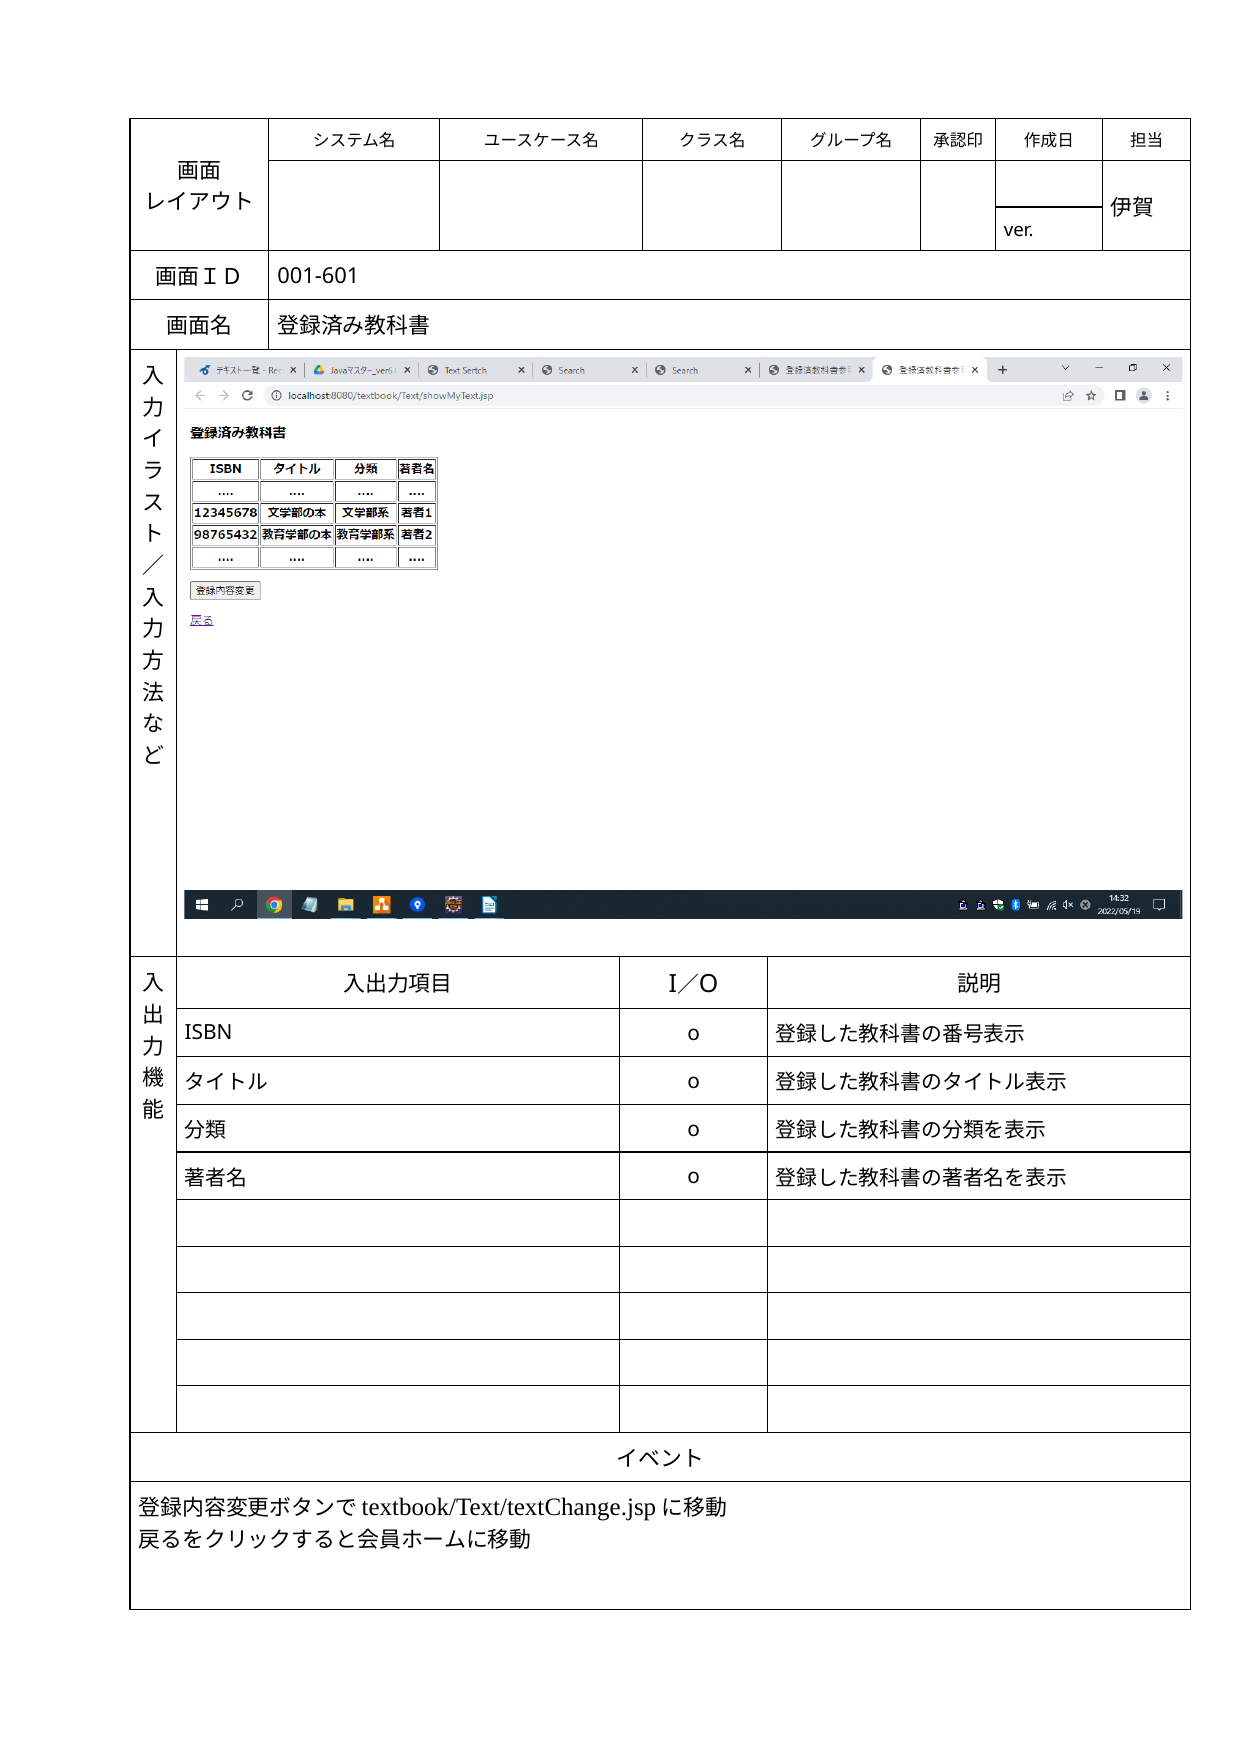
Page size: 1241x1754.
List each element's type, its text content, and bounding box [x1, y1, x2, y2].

table_header ユースケース名 [440, 119, 642, 160]
table_cell [921, 161, 995, 250]
table_cell [269, 161, 439, 250]
table_cell ISBN [177, 1009, 619, 1056]
table_cell 伊賀 [1103, 161, 1190, 250]
table_cell [177, 1293, 619, 1339]
table_cell 入力イラスト／入力方法など [131, 350, 176, 956]
table_cell o [620, 1009, 767, 1056]
table_cell 登録内容変更ボタンでtextbook/Text/textChange.jspに移動 戻るをクリックすると会員ホームに移動 [131, 1482, 1190, 1609]
table_header 画面 レイアウト [131, 119, 268, 250]
table_cell 画面名 [131, 300, 268, 348]
table_cell 説明 [768, 957, 1190, 1008]
table_cell [768, 1386, 1190, 1432]
table_cell ver. [996, 208, 1102, 250]
table_cell [768, 1340, 1190, 1385]
table_cell [177, 350, 1190, 956]
table_cell 著者名 [177, 1153, 619, 1199]
table_cell タイトル [177, 1057, 619, 1103]
table_header システム名 [269, 119, 439, 160]
table_cell [620, 1340, 767, 1385]
table_header 担当 [1103, 119, 1190, 160]
table_cell [620, 1293, 767, 1339]
table_cell [177, 1247, 619, 1292]
table_cell [996, 161, 1102, 206]
table_header 作成日 [996, 119, 1102, 160]
table_cell I／O [620, 957, 767, 1008]
table_cell o [620, 1057, 767, 1103]
table_cell 登録済み教科書 [269, 300, 1190, 348]
table_cell 001-601 [269, 251, 1190, 299]
table_cell [177, 1386, 619, 1432]
table_cell 画面ＩＤ [131, 251, 268, 299]
table_cell [177, 1200, 619, 1246]
table_cell 入出力項目 [177, 957, 619, 1008]
table_header クラス名 [643, 119, 781, 160]
table_cell 分類 [177, 1105, 619, 1151]
table_cell o [620, 1153, 767, 1199]
table_cell [768, 1247, 1190, 1292]
table_cell [643, 161, 781, 250]
table_header グループ名 [782, 119, 920, 160]
table_cell [620, 1386, 767, 1432]
table_cell [768, 1293, 1190, 1339]
table_cell 登録した教科書の著者名を表示 [768, 1153, 1190, 1199]
table_cell o [620, 1105, 767, 1151]
table_header 承認印 [921, 119, 995, 160]
table_cell [440, 161, 642, 250]
table_cell 登録した教科書のタイトル表示 [768, 1057, 1190, 1103]
table_cell イベント [131, 1433, 1190, 1481]
table_cell 登録した教科書の番号表示 [768, 1009, 1190, 1056]
table_cell [177, 1340, 619, 1385]
picture [184, 357, 1183, 919]
table_cell [620, 1247, 767, 1292]
table_cell 登録した教科書の分類を表示 [768, 1105, 1190, 1151]
table_cell [782, 161, 920, 250]
table_cell [768, 1200, 1190, 1246]
table_cell 入出力機能 [131, 957, 176, 1432]
table_cell [620, 1200, 767, 1246]
